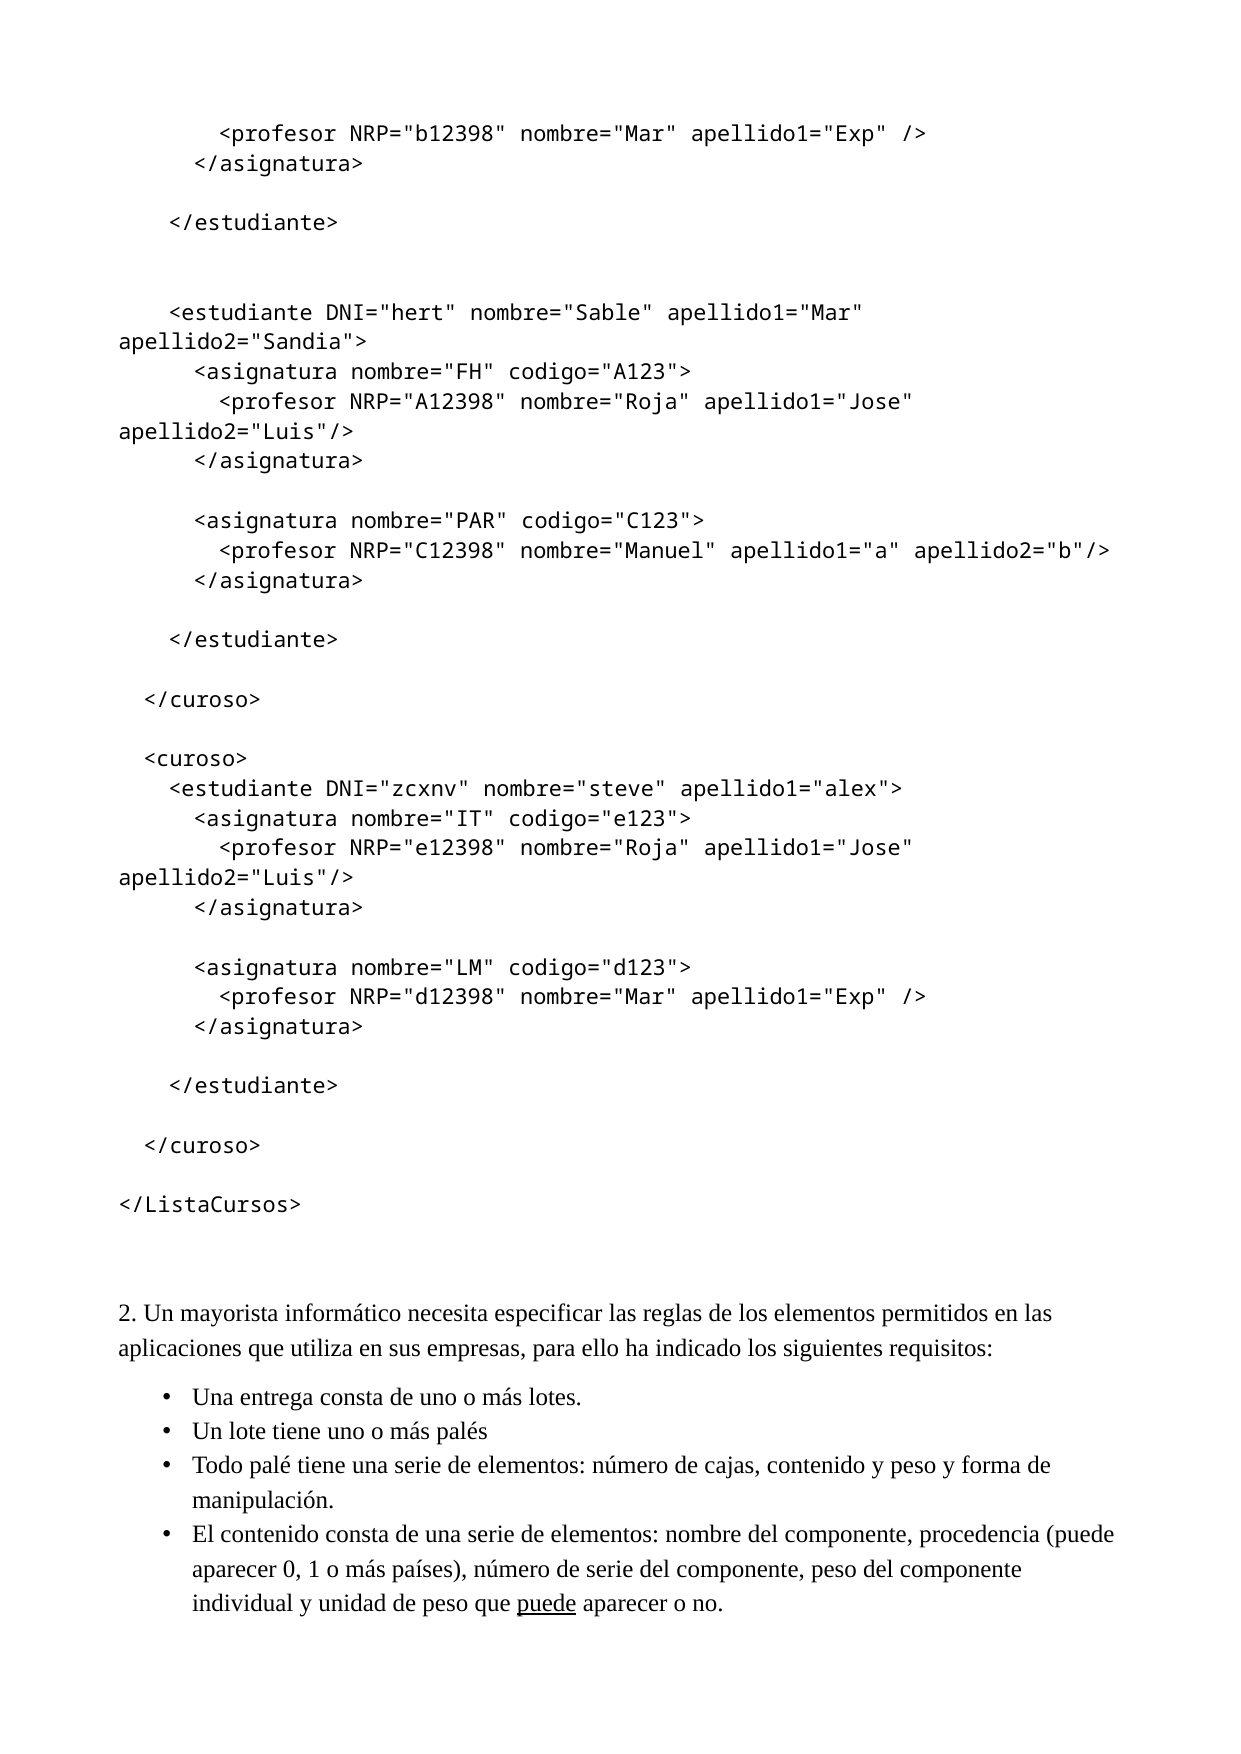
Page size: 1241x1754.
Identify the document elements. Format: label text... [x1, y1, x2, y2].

text </asignatura> [118, 148, 1122, 178]
list Un lote tiene uno o más palés [162, 1416, 1122, 1445]
text <profesor NRP="C12398" nombre="Manuel" apellido1="a" apellido2="b"/> [118, 535, 1122, 564]
text <asignatura nombre="IT" codigo="e123"> [118, 803, 1122, 832]
text <profesor NRP="d12398" nombre="Mar" apellido1="Exp" /> [118, 981, 1122, 1011]
text <asignatura nombre="PAR" codigo="C123"> [118, 505, 1122, 535]
text </estudiante> [118, 1071, 1122, 1100]
text <profesor NRP="e12398" nombre="Roja" apellido1="Jose" apellido2="Luis"/> [118, 832, 1122, 892]
text </estudiante> [118, 624, 1122, 654]
list Todo palé tiene una serie de elementos: número de cajas, contenido y peso y forma de manipulación. [162, 1451, 1122, 1514]
list El contenido consta de una serie de elementos: nombre del componente, procedencia (puede aparecer 0, 1 o más países), número de serie del componente, peso del componente individual y unidad de peso que puede aparecer o no. [162, 1519, 1122, 1617]
text <curoso> [118, 743, 1122, 773]
text <estudiante DNI="hert" nombre="Sable" apellido1="Mar" apellido2="Sandia"> [118, 297, 1122, 356]
text </asignatura> [118, 564, 1122, 594]
text <asignatura nombre="LM" codigo="d123"> [118, 951, 1122, 981]
text </asignatura> [118, 1011, 1122, 1041]
text <estudiante DNI="zcxnv" nombre="steve" apellido1="alex"> [118, 773, 1122, 803]
text <asignatura nombre="FH" codigo="A123"> [118, 356, 1122, 386]
text <profesor NRP="A12398" nombre="Roja" apellido1="Jose" apellido2="Luis"/> [118, 386, 1122, 446]
text </curoso> [118, 683, 1122, 713]
text </asignatura> [118, 446, 1122, 475]
text </estudiante> [118, 207, 1122, 237]
text </asignatura> [118, 892, 1122, 922]
text </curoso> [118, 1130, 1122, 1160]
list Una entrega consta de uno o más lotes. [162, 1382, 1122, 1410]
text </ListaCursos> [118, 1189, 1122, 1219]
text 2. Un mayorista informático necesita especificar las reglas de los elementos permitidos en las aplicaciones que utiliza en sus empresas, para ello ha indicado los siguientes requisitos: [118, 1298, 1122, 1361]
text <profesor NRP="b12398" nombre="Mar" apellido1="Exp" /> [118, 118, 1122, 148]
